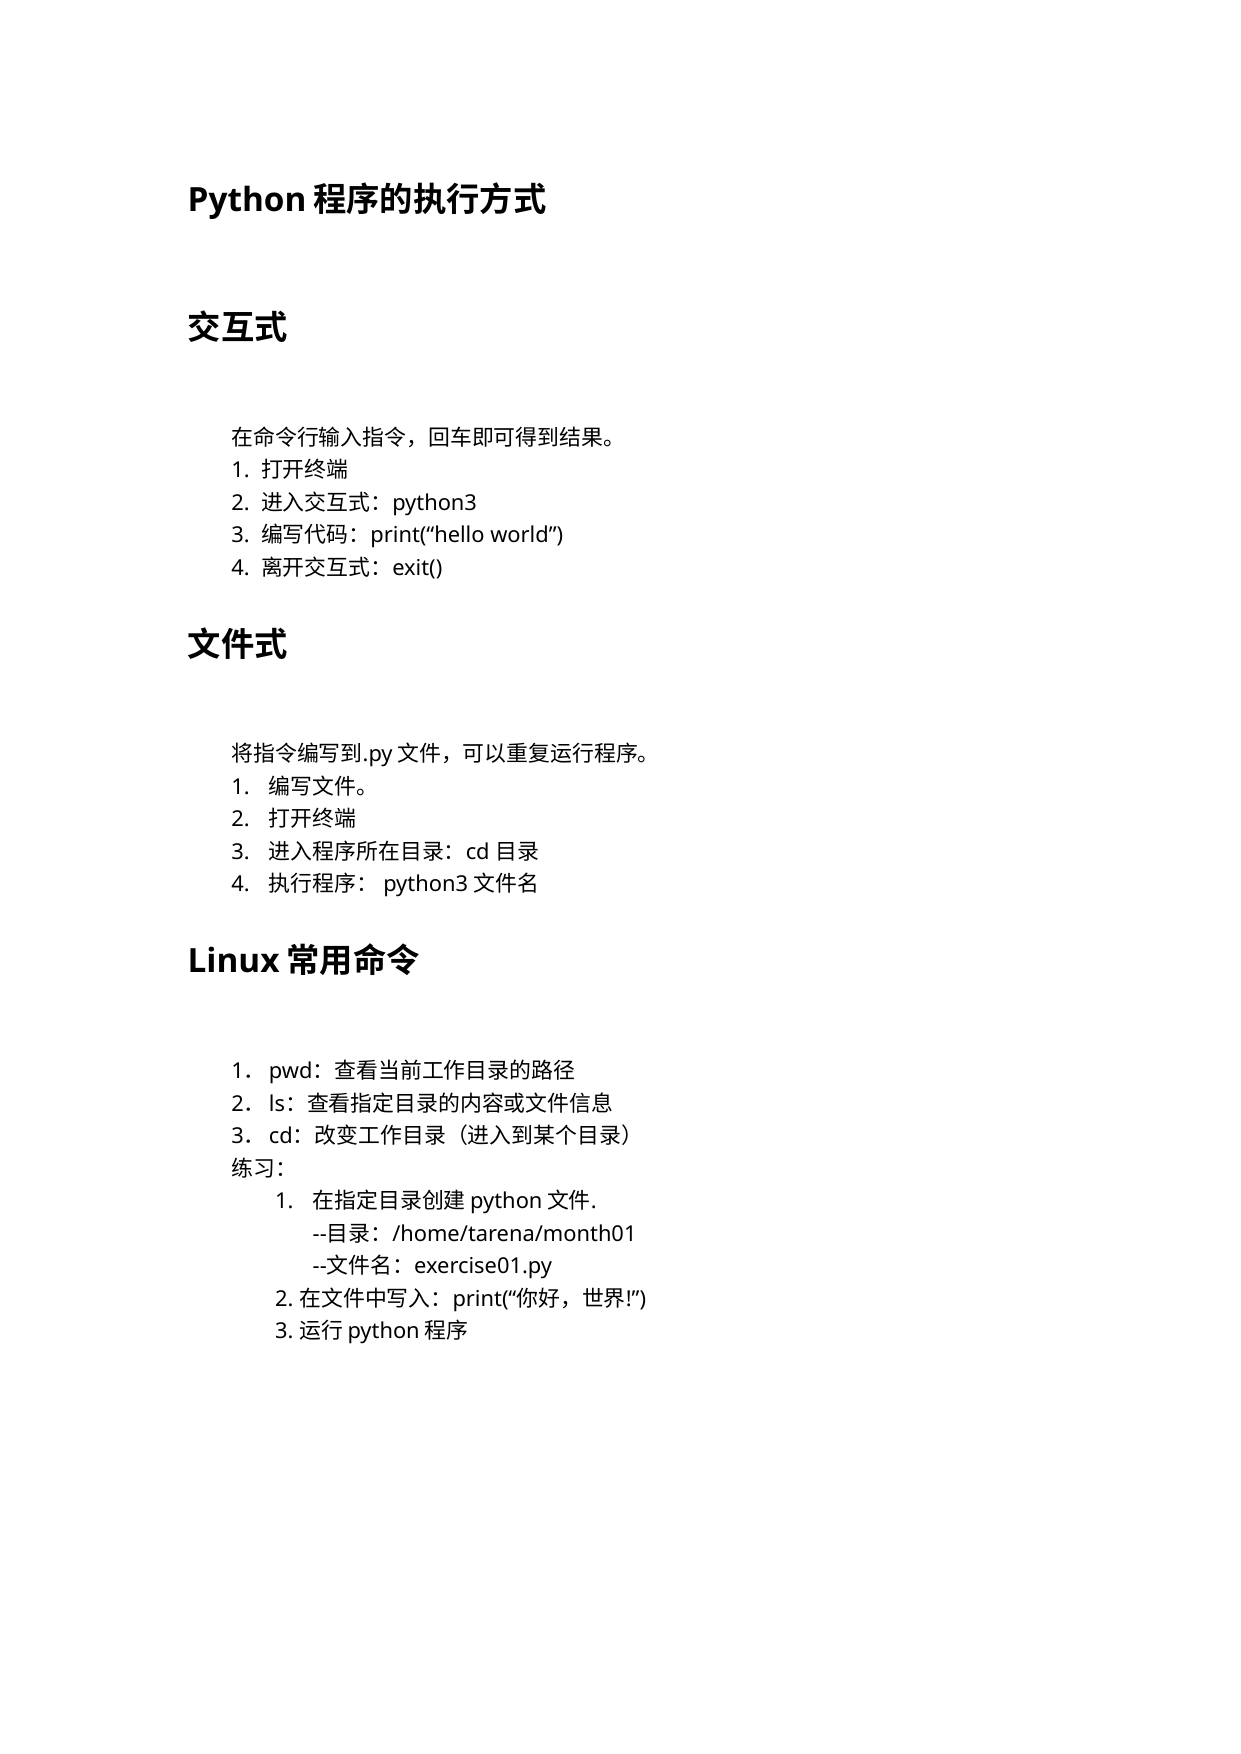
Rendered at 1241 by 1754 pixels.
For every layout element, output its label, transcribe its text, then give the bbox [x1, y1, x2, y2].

text 2. 在文件中写入：print(“你好，世界!”) [231, 1281, 1053, 1313]
text 将指令编写到.py文件，可以重复运行程序。 [187, 736, 1053, 769]
subtitle Linux常用命令 [187, 926, 1053, 991]
list 进入交互式：python3 [231, 484, 1053, 517]
list ls：查看指定目录的内容或文件信息 [231, 1086, 1053, 1118]
list --文件名：exercise01.py [312, 1248, 1053, 1281]
list 执行程序： python3 文件名 [231, 866, 1053, 899]
list 离开交互式：exit() [231, 549, 1053, 582]
text 练习： [231, 1151, 1053, 1183]
text 在命令行输入指令，回车即可得到结果。 [231, 419, 1053, 452]
list pwd：查看当前工作目录的路径 [231, 1053, 1053, 1086]
list 进入程序所在目录：cd 目录 [231, 834, 1053, 866]
list 编写文件。 [231, 769, 1053, 801]
subtitle 文件式 [187, 609, 1053, 674]
list 编写代码：print(“hello world”) [231, 517, 1053, 549]
subtitle Python程序的执行方式 [187, 165, 1053, 230]
list 在指定目录创建python文件. [275, 1183, 1053, 1216]
list 打开终端 [231, 801, 1053, 834]
list --目录：/home/tarena/month01 [312, 1216, 1053, 1248]
subtitle 交互式 [187, 292, 1053, 357]
list cd：改变工作目录（进入到某个目录） [231, 1118, 1053, 1151]
text 3. 运行python程序 [231, 1313, 1053, 1346]
list 打开终端 [231, 452, 1053, 484]
